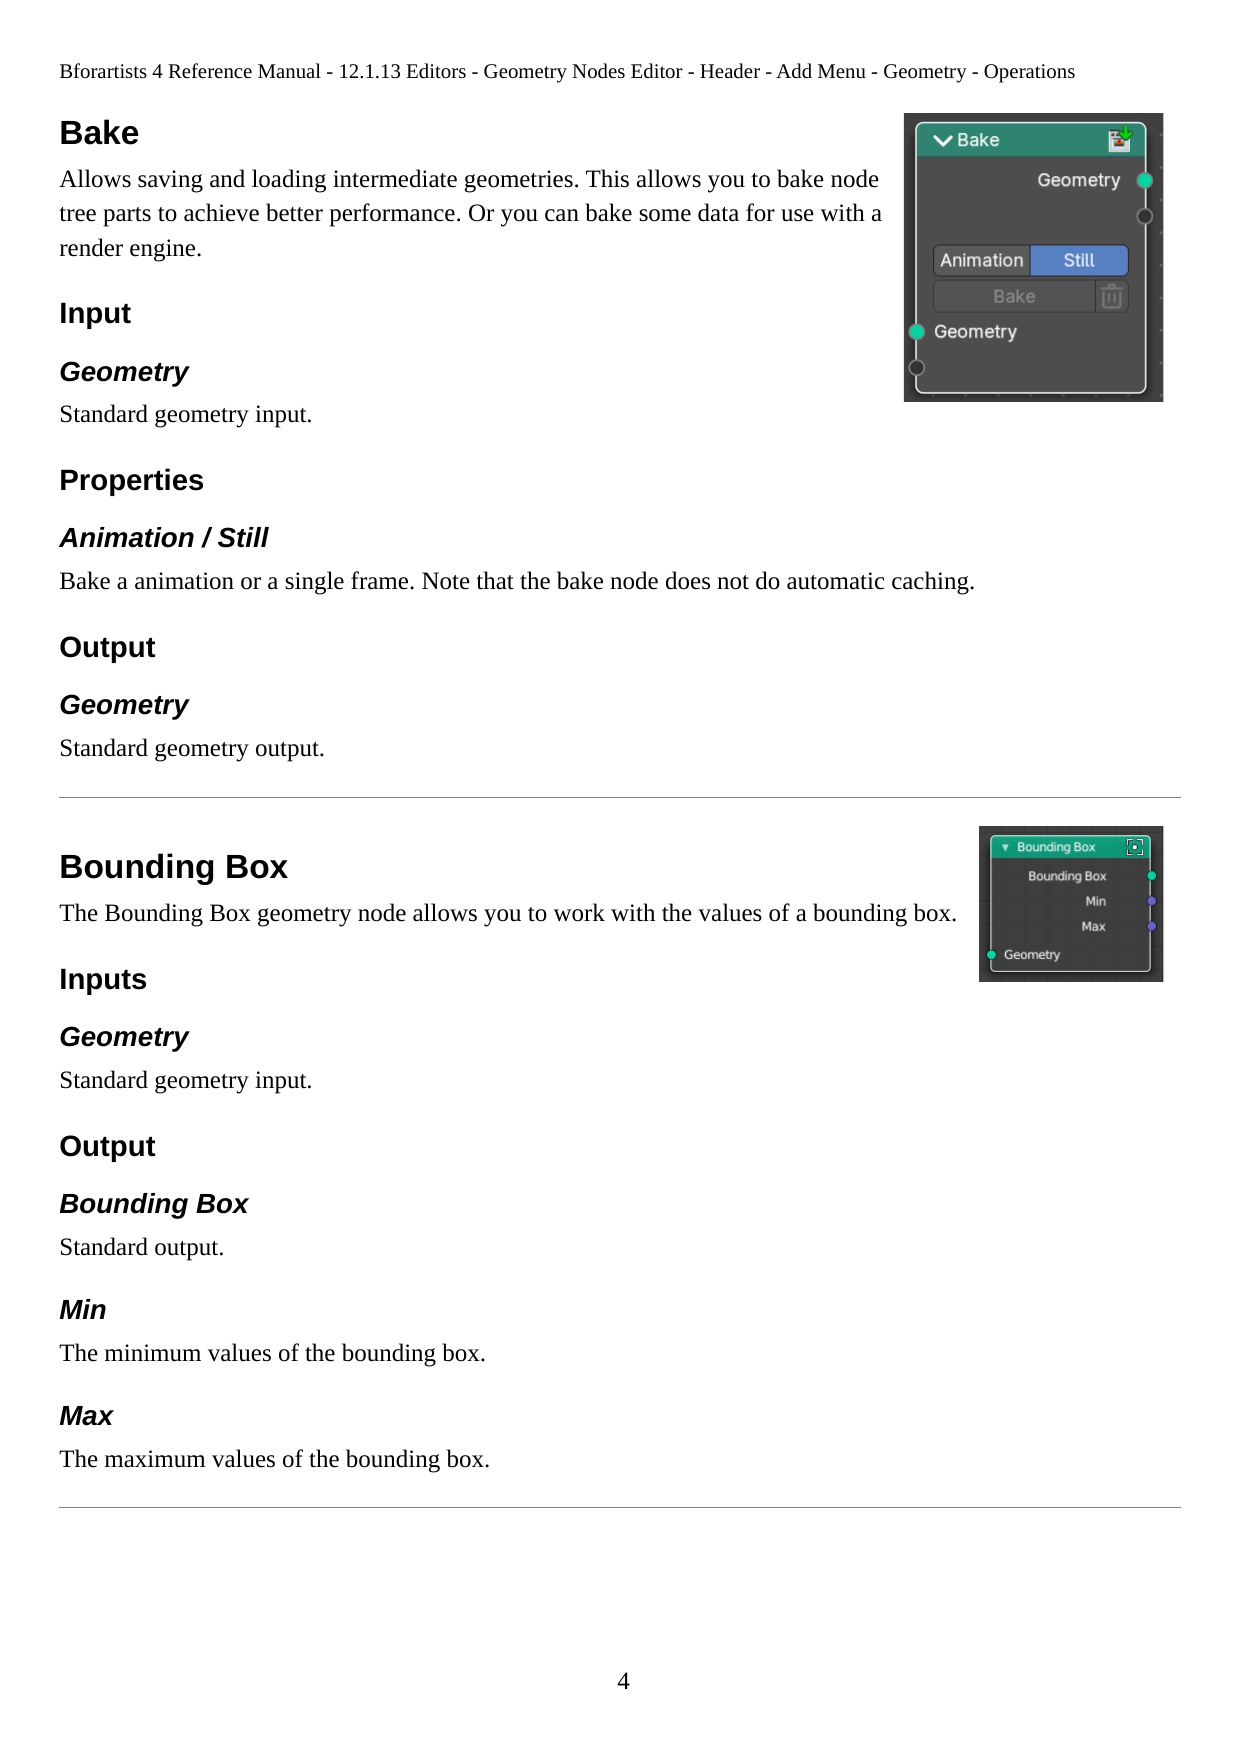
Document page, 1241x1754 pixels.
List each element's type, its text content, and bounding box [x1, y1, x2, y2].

subtitle Animation / Still [59, 522, 1181, 554]
subtitle Bounding Box [59, 1187, 1181, 1219]
subtitle [1164, 847, 1181, 886]
picture [979, 826, 1164, 982]
text Bake a animation or a single frame. Note that the bake node does not do automatic caching. [59, 566, 1181, 595]
text The Bounding Box geometry node allows you to work with the values of a bounding box. [59, 898, 979, 927]
subtitle Inputs [59, 962, 1181, 996]
subtitle Bounding Box [59, 847, 979, 886]
subtitle [1164, 113, 1181, 151]
subtitle Output [59, 630, 1181, 664]
text Standard geometry output. [59, 733, 1181, 762]
subtitle Geometry [59, 689, 1181, 721]
subtitle [1164, 355, 1181, 387]
subtitle Max [59, 1399, 1181, 1431]
subtitle Input [59, 296, 903, 330]
subtitle [1164, 296, 1181, 330]
subtitle Min [59, 1293, 1181, 1325]
text Standard output. [59, 1232, 1181, 1261]
subtitle Properties [59, 463, 1181, 497]
subtitle Output [59, 1129, 1181, 1162]
text The maximum values of the bounding box. [59, 1444, 1181, 1472]
subtitle Geometry [59, 1021, 1181, 1052]
text Standard geometry input. [59, 1065, 1181, 1094]
text The minimum values of the bounding box. [59, 1338, 1181, 1366]
text Standard geometry input. [59, 399, 1181, 428]
text Allows saving and loading intermediate geometries. This allows you to bake node tree parts to achieve better performance. Or you can bake some data for use with a render engine. [59, 164, 903, 261]
picture [903, 113, 1164, 402]
subtitle Geometry [59, 355, 903, 387]
subtitle Bake [59, 113, 903, 151]
